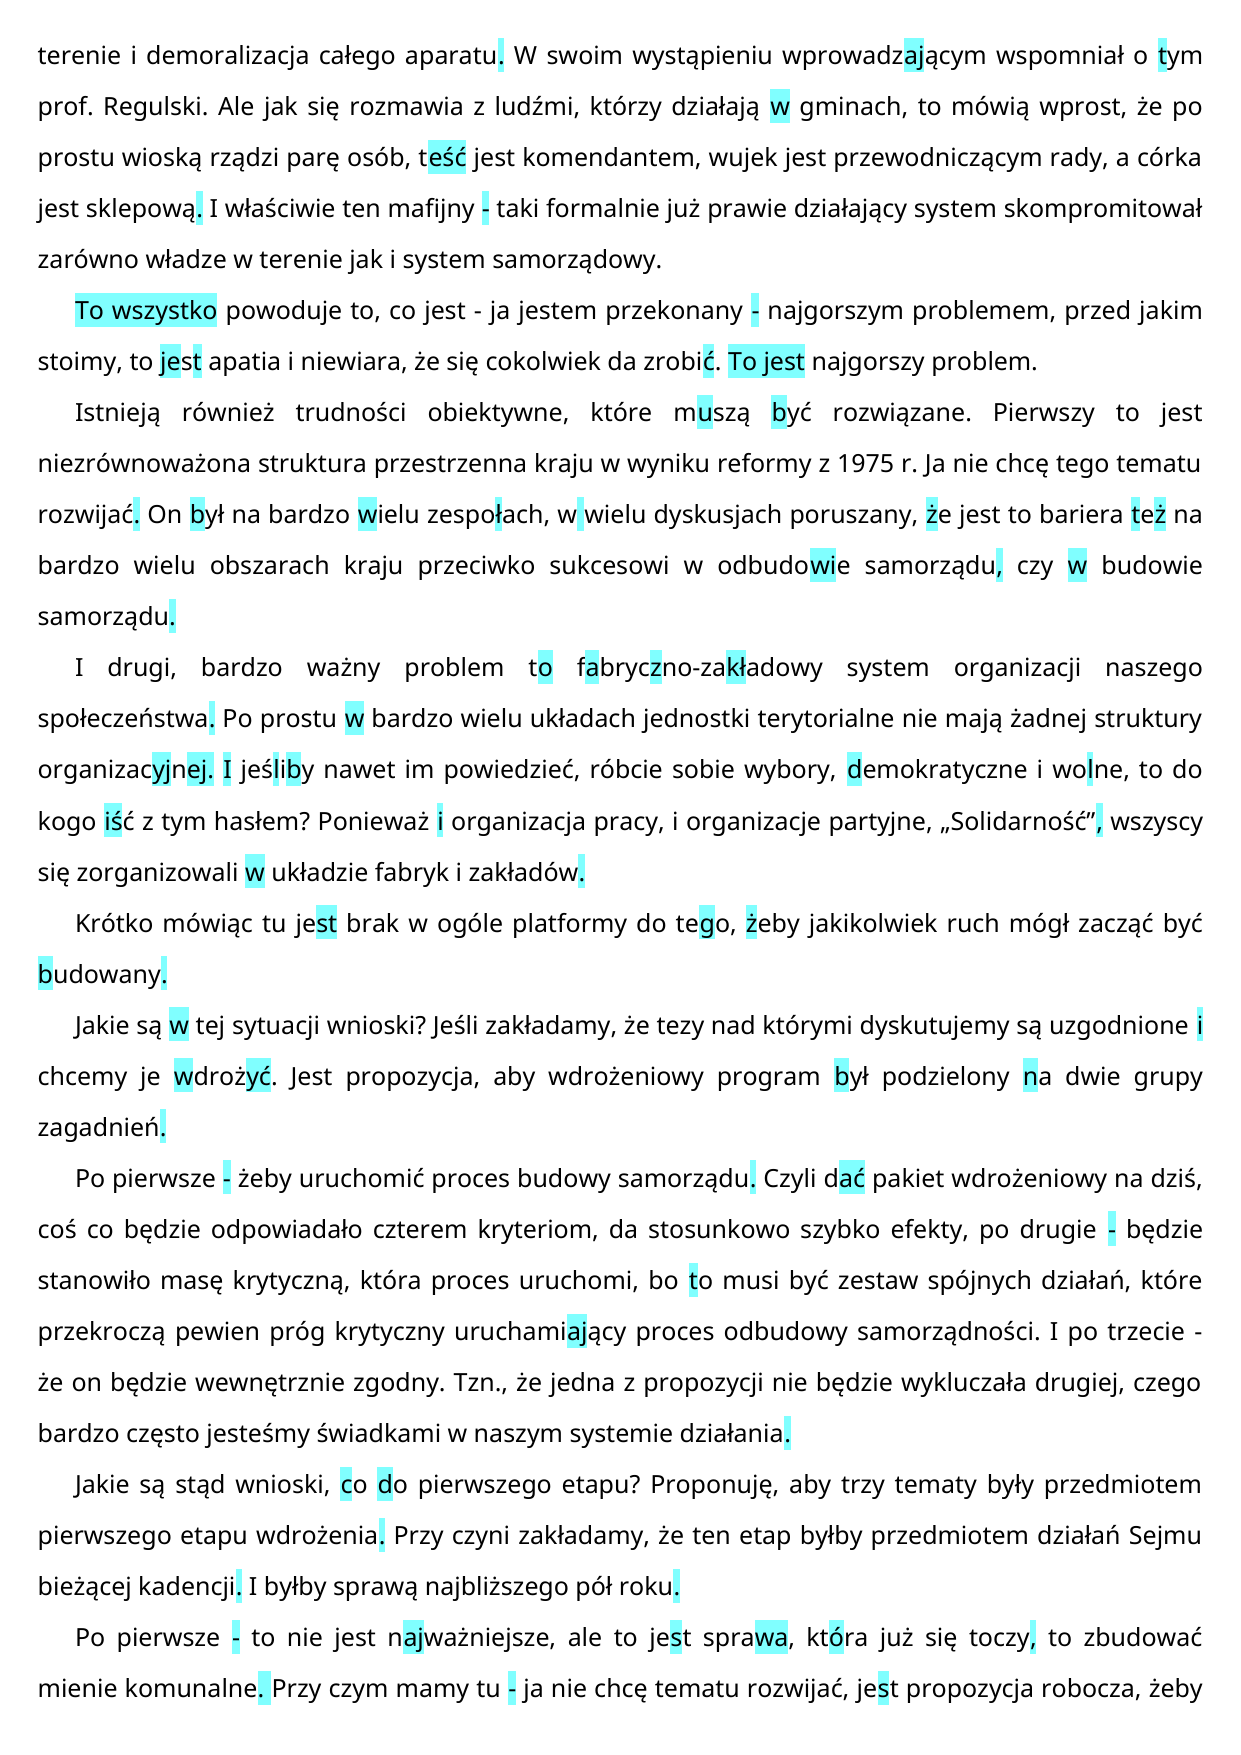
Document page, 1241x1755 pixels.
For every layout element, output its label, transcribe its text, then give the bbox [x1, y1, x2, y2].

text Jakie są w tej sytuacji wnioski? Jeśli zakładamy, że tezy nad którymi dyskutujemy są uzgodnione i chcemy je wdrożyć. Jest propozycja, aby wdrożeniowy program był podzielony na dwie grupy zagadnień. [37, 1007, 1203, 1143]
text I drugi, bardzo ważny problem to fabryczno-zakładowy system organizacji naszego społeczeństwa. Po prostu w bardzo wielu układach jednostki terytorialne nie mają żadnej struktury organizacyjnej. I jeśliby nawet im powiedzieć, róbcie sobie wybory, demokratyczne i wolne, to do kogo iść z tym hasłem? Ponieważ i organizacja pracy, i organizacje partyjne, „Solidarność”, wszyscy się zorganizowali w układzie fabryk i zakładów. [37, 650, 1203, 888]
text terenie i demoralizacja całego aparatu. W swoim wystąpieniu wprowadzającym wspomniał o tym prof. Regulski. Ale jak się rozmawia z ludźmi, którzy działają w gminach, to mówią wprost, że po prostu wioską rządzi parę osób, teść jest komendantem, wujek jest przewodniczącym rady, a córka jest sklepową. I właściwie ten mafijny - taki formalnie już prawie działający system skompromitował zarówno władze w terenie jak i system samorządowy. [37, 37, 1203, 276]
text Jakie są stąd wnioski, co do pierwszego etapu? Proponuję, aby trzy tematy były przedmiotem pierwszego etapu wdrożenia. Przy czyni zakładamy, że ten etap byłby przedmiotem działań Sejmu bieżącej kadencji. I byłby sprawą najbliższego pół roku. [37, 1467, 1203, 1603]
text Po pierwsze - żeby uruchomić proces budowy samorządu. Czyli dać pakiet wdrożeniowy na dziś, coś co będzie odpowiadało czterem kryteriom, da stosunkowo szybko efekty, po drugie - będzie stanowiło masę krytyczną, która proces uruchomi, bo to musi być zestaw spójnych działań, które przekroczą pewien próg krytyczny uruchamiający proces odbudowy samorządności. I po trzecie - że on będzie wewnętrznie zgodny. Tzn., że jedna z propozycji nie będzie wykluczała drugiej, czego bardzo często jesteśmy świadkami w naszym systemie działania. [37, 1160, 1203, 1450]
text Po pierwsze - to nie jest najważniejsze, ale to jest sprawa, która już się toczy, to zbudować mienie komunalne. Przy czym mamy tu - ja nie chcę tematu rozwijać, jest propozycja robocza, żeby [37, 1620, 1203, 1705]
text Krótko mówiąc tu jest brak w ogóle platformy do tego, żeby jakikolwiek ruch mógł zacząć być budowany. [37, 905, 1203, 990]
text Istnieją również trudności obiektywne, które muszą być rozwiązane. Pierwszy to jest niezrównoważona struktura przestrzenna kraju w wyniku reformy z 1975 r. Ja nie chcę tego tematu rozwijać. On był na bardzo wielu zespołach, w wielu dyskusjach poruszany, że jest to bariera też na bardzo wielu obszarach kraju przeciwko sukcesowi w odbudowie samorządu, czy w budowie samorządu. [37, 395, 1203, 633]
text To wszystko powoduje to, co jest - ja jestem przekonany - najgorszym problemem, przed jakim stoimy, to jest apatia i niewiara, że się cokolwiek da zrobić. To jest najgorszy problem. [37, 293, 1203, 378]
